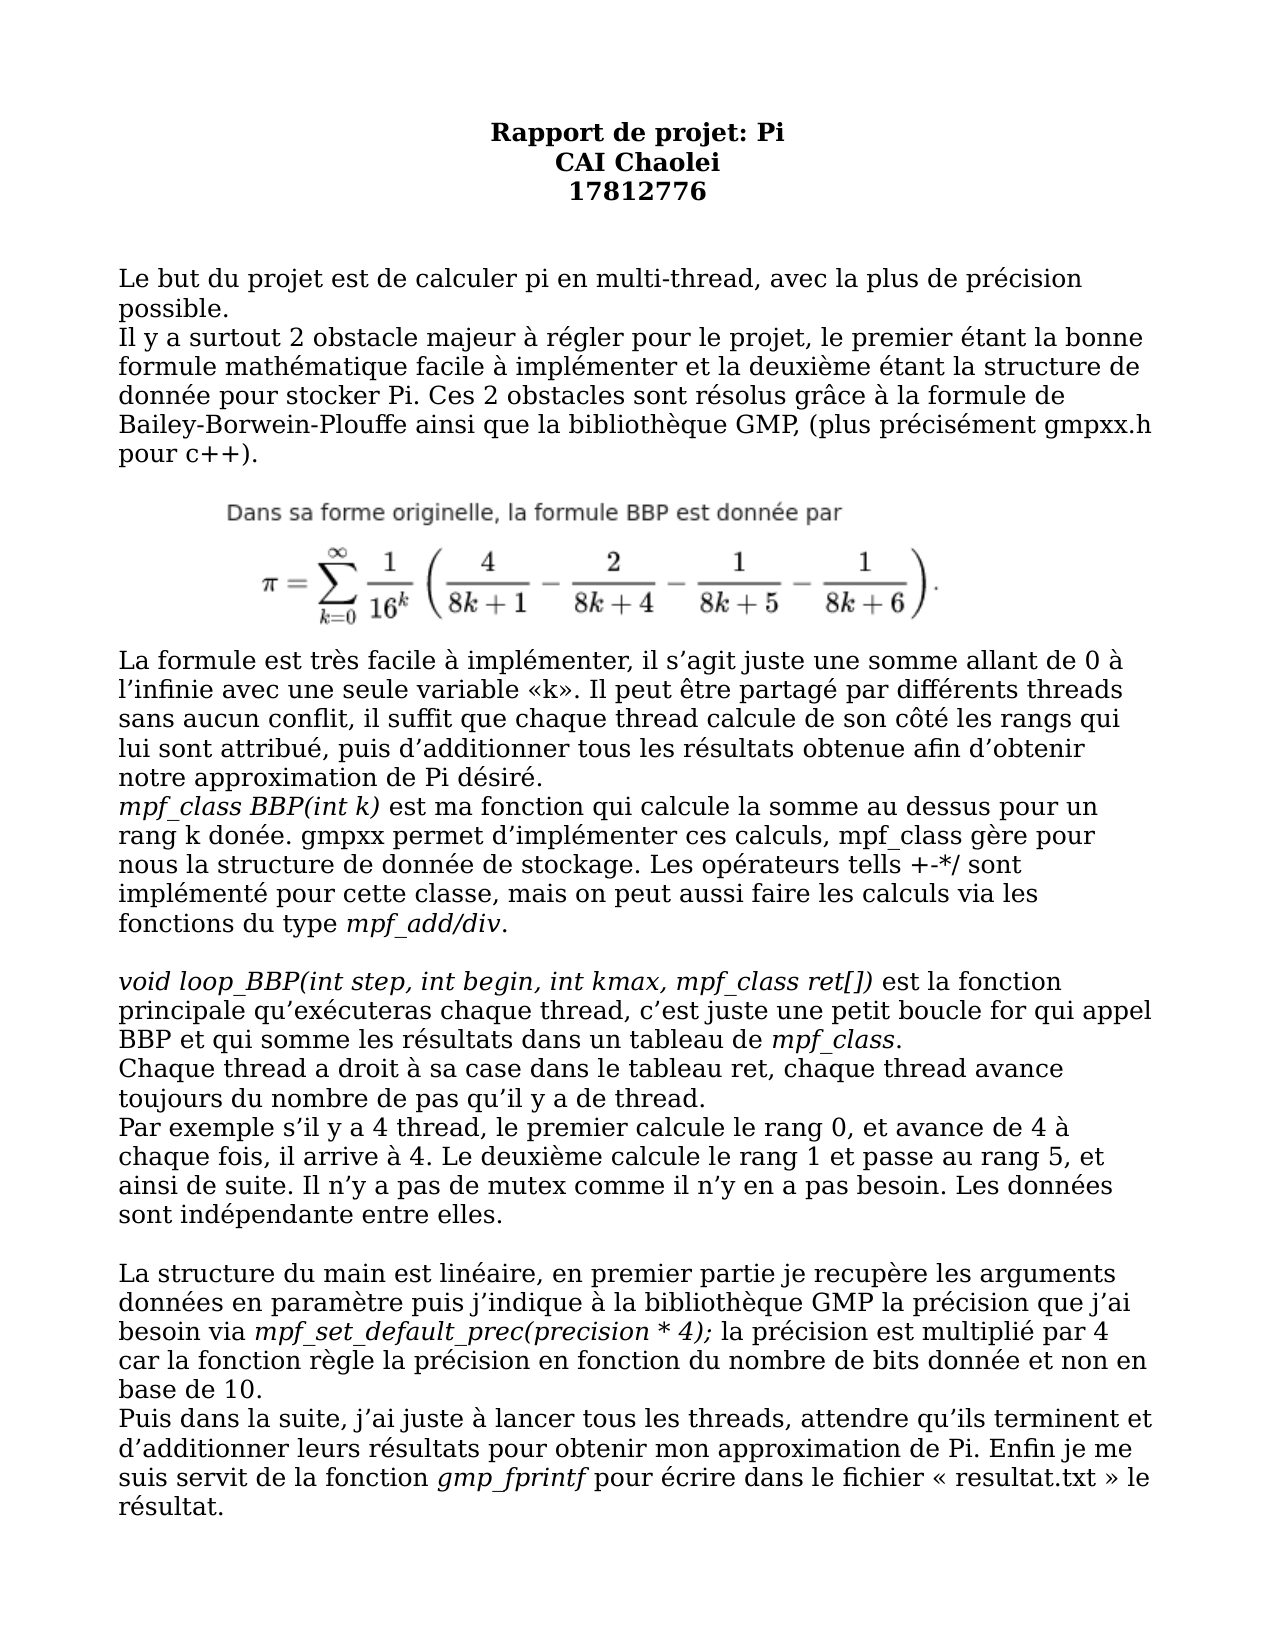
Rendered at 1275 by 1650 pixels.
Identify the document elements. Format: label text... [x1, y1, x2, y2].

text void loop_BBP(int step, int begin, int kmax, mpf_class ret[]) est la fonction principale qu’exécuteras chaque thread, c’est juste une petit boucle for qui appel BBP et qui somme les résultats dans un tableau de mpf_class. [118, 967, 1157, 1055]
text mpf_class BBP(int k) est ma fonction qui calcule la somme au dessus pour un rang k donée. gmpxx permet d’implémenter ces calculs, mpf_class gère pour nous la structure de donnée de stockage. Les opérateurs tells +-*/ sont implémenté pour cette classe, mais on peut aussi faire les calculs via les fonctions du type mpf_add/div. [118, 792, 1157, 938]
text 17812776 [118, 177, 1157, 206]
text Chaque thread a droit à sa case dans le tableau ret, chaque thread avance toujours du nombre de pas qu’il y a de thread. Par exemple s’il y a 4 thread, le premier calcule le rang 0, et avance de 4 à chaque fois, il arrive à 4. Le deuxième calcule le rang 1 et passe au rang 5, et ainsi de suite. Il n’y a pas de mutex comme il n’y en a pas besoin. Les données sont indépendante entre elles. [118, 1055, 1157, 1230]
text Le but du projet est de calculer pi en multi-thread, avec la plus de précision possible. [118, 264, 1157, 323]
text La structure du main est linéaire, en premier partie je recupère les arguments données en paramètre puis j’indique à la bibliothèque GMP la précision que j’ai besoin via mpf_set_default_prec(precision * 4); la précision est multiplié par 4 car la fonction règle la précision en fonction du nombre de bits donnée et non en base de 10. [118, 1259, 1157, 1405]
text La formule est très facile à implémenter, il s’agit juste une somme allant de 0 à l’infinie avec une seule variable «k». Il peut être partagé par différents threads sans aucun conflit, il suffit que chaque thread calcule de son côté les rangs qui lui sont attribué, puis d’additionner tous les résultats obtenue afin d’obtenir notre approximation de Pi désiré. [118, 498, 1157, 792]
text Puis dans la suite, j’ai juste à lancer tous les threads, attendre qu’ils terminent et d’additionner leurs résultats pour obtenir mon approximation de Pi. Enfin je me suis servit de la fonction gmp_fprintf pour écrire dans le fichier « resultat.txt » le résultat. [118, 1405, 1157, 1521]
text Il y a surtout 2 obstacle majeur à régler pour le projet, le premier étant la bonne formule mathématique facile à implémenter et la deuxième étant la structure de donnée pour stocker Pi. Ces 2 obstacles sont résolus grâce à la formule de Bailey-Borwein-Plouffe ainsi que la bibliothèque GMP, (plus précisément gmpxx.h pour c++). [118, 323, 1157, 469]
text Rapport de projet: Pi [118, 118, 1157, 147]
text CAI Chaolei [118, 147, 1157, 177]
picture [200, 497, 1075, 647]
